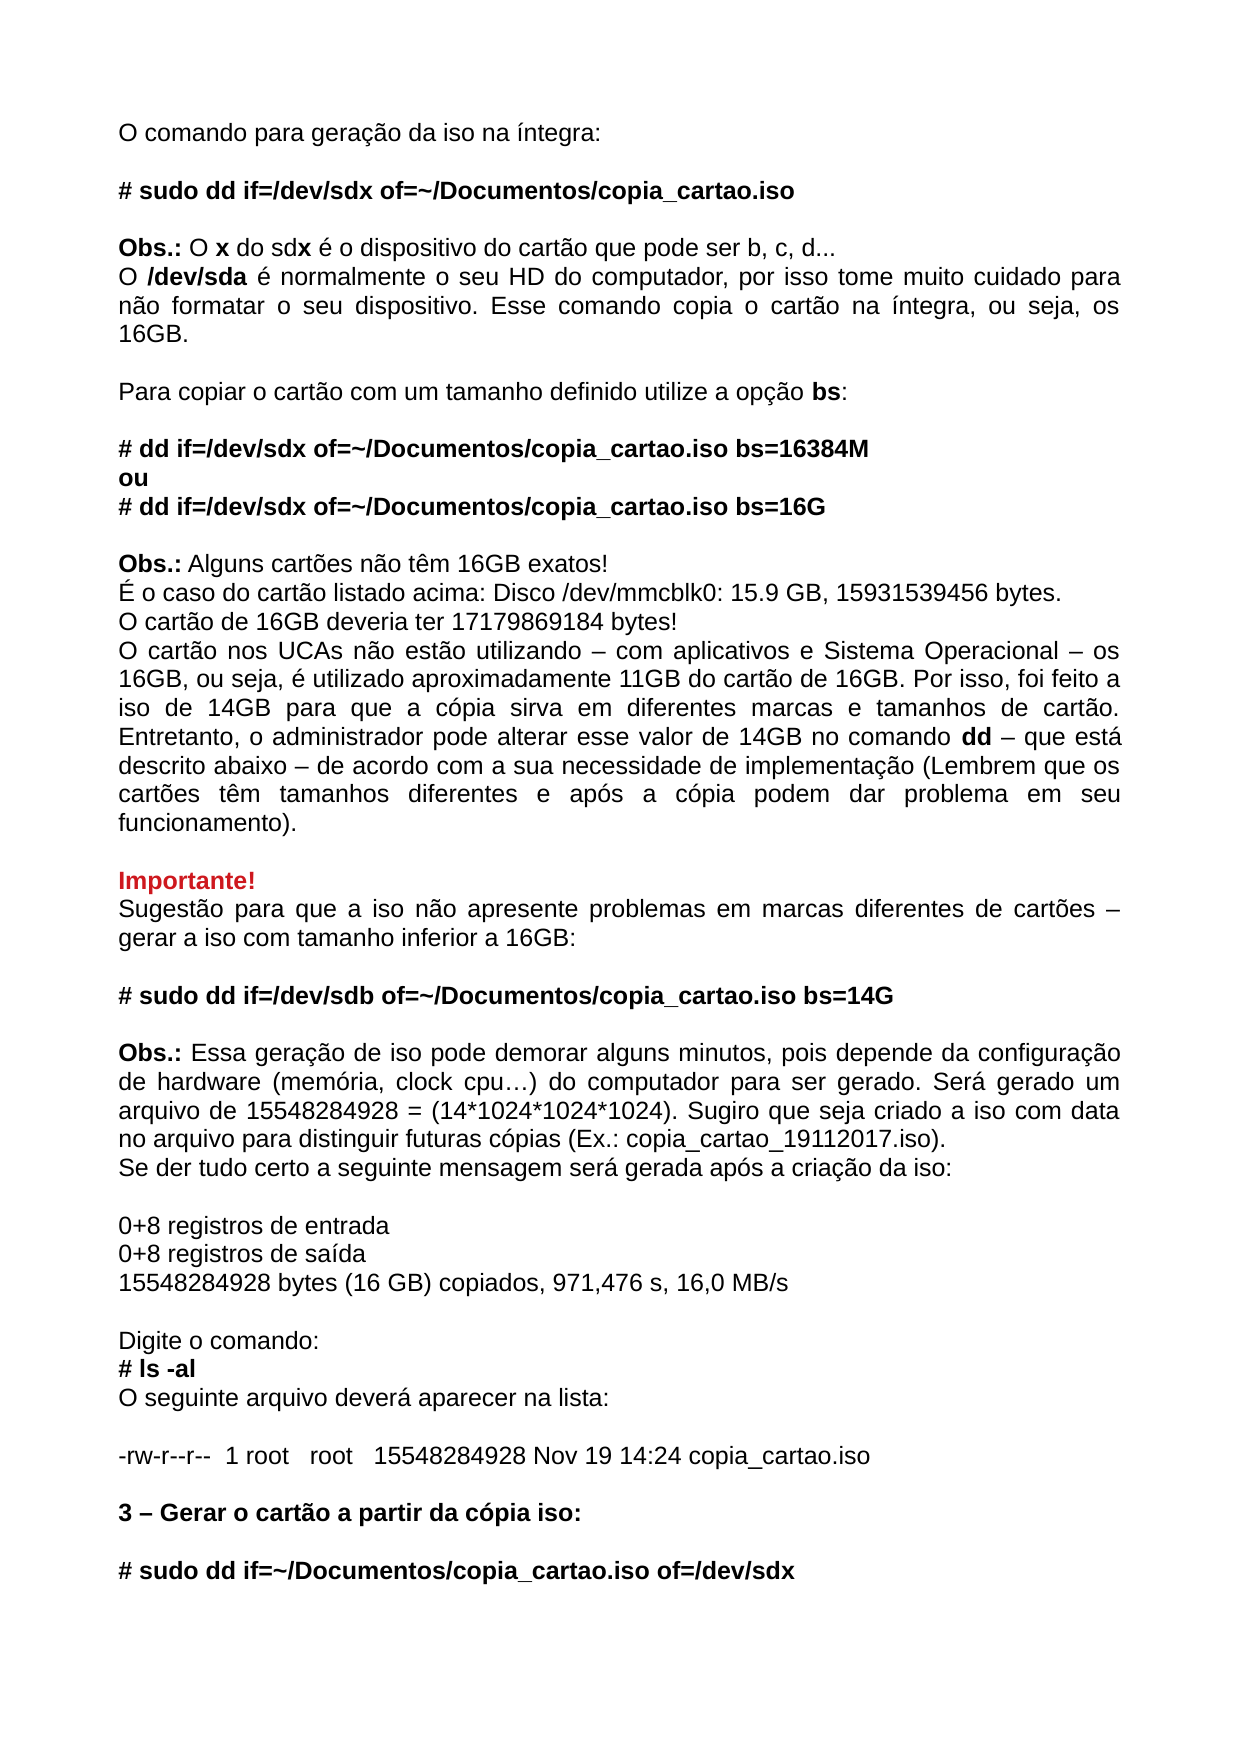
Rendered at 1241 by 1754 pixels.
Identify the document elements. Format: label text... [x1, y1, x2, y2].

text # sudo dd if=/dev/sdx of=~/Documentos/copia_cartao.iso [118, 176, 1122, 204]
text Obs.: Alguns cartões não têm 16GB exatos! [118, 549, 1122, 578]
text # ls -al [118, 1354, 1122, 1383]
text Para copiar o cartão com um tamanho definido utilize a opção bs: [118, 377, 1122, 406]
text # dd if=/dev/sdx of=~/Documentos/copia_cartao.iso bs=16G [118, 492, 1122, 521]
text 0+8 registros de saída [118, 1239, 1122, 1268]
text # sudo dd if=~/Documentos/copia_cartao.iso of=/dev/sdx [118, 1556, 1122, 1584]
text Se der tudo certo a seguinte mensagem será gerada após a criação da iso: [118, 1153, 1122, 1182]
text Obs.: Essa geração de iso pode demorar alguns minutos, pois depende da configuração de hardware (memória, clock cpu…) do computador para ser gerado. Será gerado um arquivo de 15548284928 = (14*1024*1024*1024). Sugiro que seja criado a iso com data no arquivo para distinguir futuras cópias (Ex.: copia_cartao_19112017.iso). [118, 1038, 1122, 1153]
text O cartão de 16GB deveria ter 17179869184 bytes! [118, 607, 1122, 636]
text # dd if=/dev/sdx of=~/Documentos/copia_cartao.iso bs=16384M [118, 434, 1122, 463]
text O cartão nos UCAs não estão utilizando – com aplicativos e Sistema Operacional – os 16GB, ou seja, é utilizado aproximadamente 11GB do cartão de 16GB. Por isso, foi feito a iso de 14GB para que a cópia sirva em diferentes marcas e tamanhos de cartão. Entretanto, o administrador pode alterar esse valor de 14GB no comando dd – que está descrito abaixo – de acordo com a sua necessidade de implementação (Lembrem que os cartões têm tamanhos diferentes e após a cópia podem dar problema em seu funcionamento). [118, 636, 1122, 837]
text 3 – Gerar o cartão a partir da cópia iso: [118, 1498, 1122, 1527]
text O /dev/sda é normalmente o seu HD do computador, por isso tome muito cuidado para não formatar o seu dispositivo. Esse comando copia o cartão na íntegra, ou seja, os 16GB. [118, 262, 1122, 348]
text 0+8 registros de entrada [118, 1211, 1122, 1239]
text O comando para geração da iso na íntegra: [118, 118, 1122, 176]
text -rw-r--r-- 1 root root 15548284928 Nov 19 14:24 copia_cartao.iso [118, 1441, 1122, 1469]
text # sudo dd if=/dev/sdb of=~/Documentos/copia_cartao.iso bs=14G [118, 981, 1122, 1009]
text Obs.: O x do sdx é o dispositivo do cartão que pode ser b, c, d... [118, 233, 1122, 262]
text Sugestão para que a iso não apresente problemas em marcas diferentes de cartões – gerar a iso com tamanho inferior a 16GB: [118, 894, 1122, 952]
text É o caso do cartão listado acima: Disco /dev/mmcblk0: 15.9 GB, 15931539456 bytes. [118, 578, 1122, 607]
text O seguinte arquivo deverá aparecer na lista: [118, 1383, 1122, 1412]
text Importante! [118, 866, 1122, 894]
text Digite o comando: [118, 1326, 1122, 1354]
text 15548284928 bytes (16 GB) copiados, 971,476 s, 16,0 MB/s [118, 1268, 1122, 1297]
text ou [118, 463, 1122, 492]
